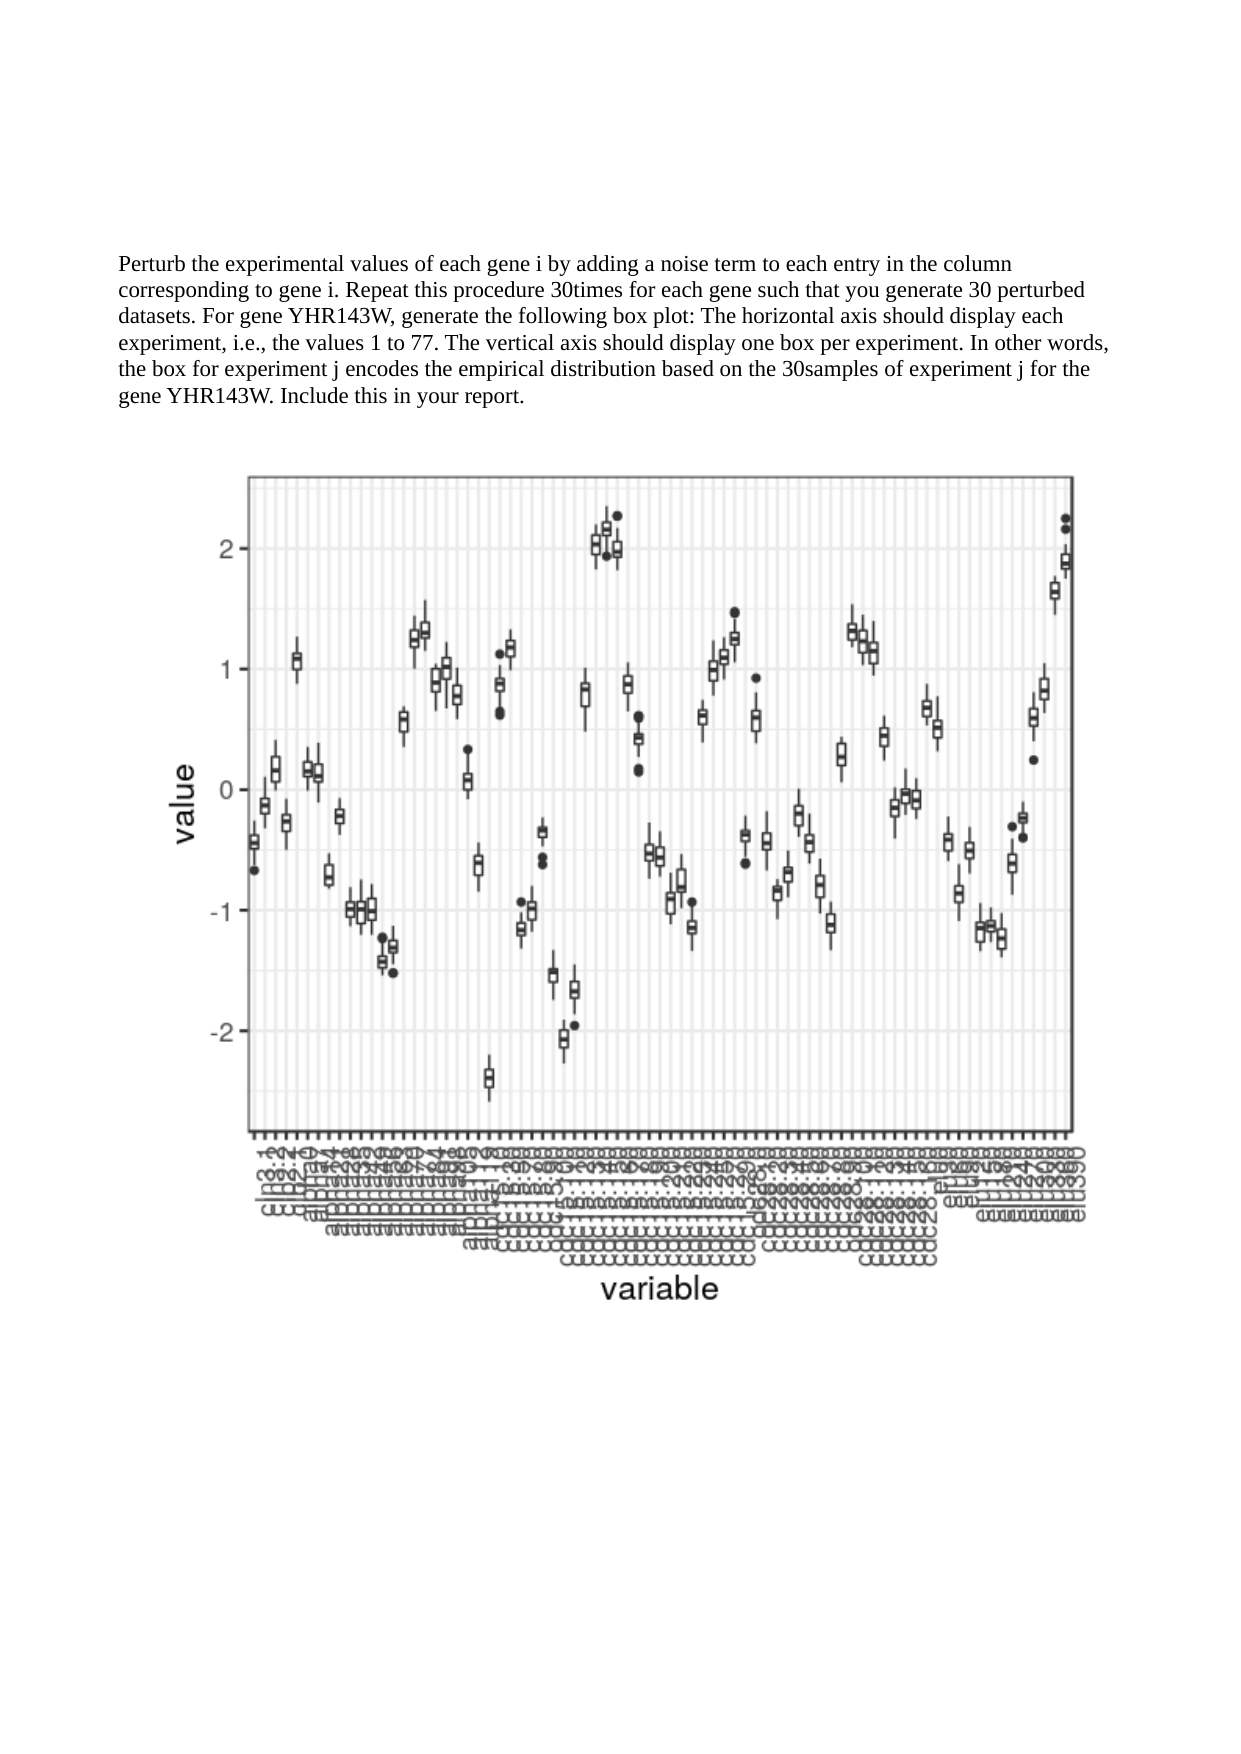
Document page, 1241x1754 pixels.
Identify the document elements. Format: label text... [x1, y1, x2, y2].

picture [152, 460, 1089, 1325]
text Perturb the experimental values of each gene i by adding a noise term to each entry in the column corresponding to gene i. Repeat this procedure 30times for each gene such that you generate 30 perturbed datasets. For gene YHR143W, generate the following box plot: The horizontal axis should display each experiment, i.e., the values 1 to 77. The vertical axis should display one box per experiment. In other words, the box for experiment j encodes the empirical distribution based on the 30samples of experiment j for the gene YHR143W. Include this in your report. [118, 250, 1122, 408]
